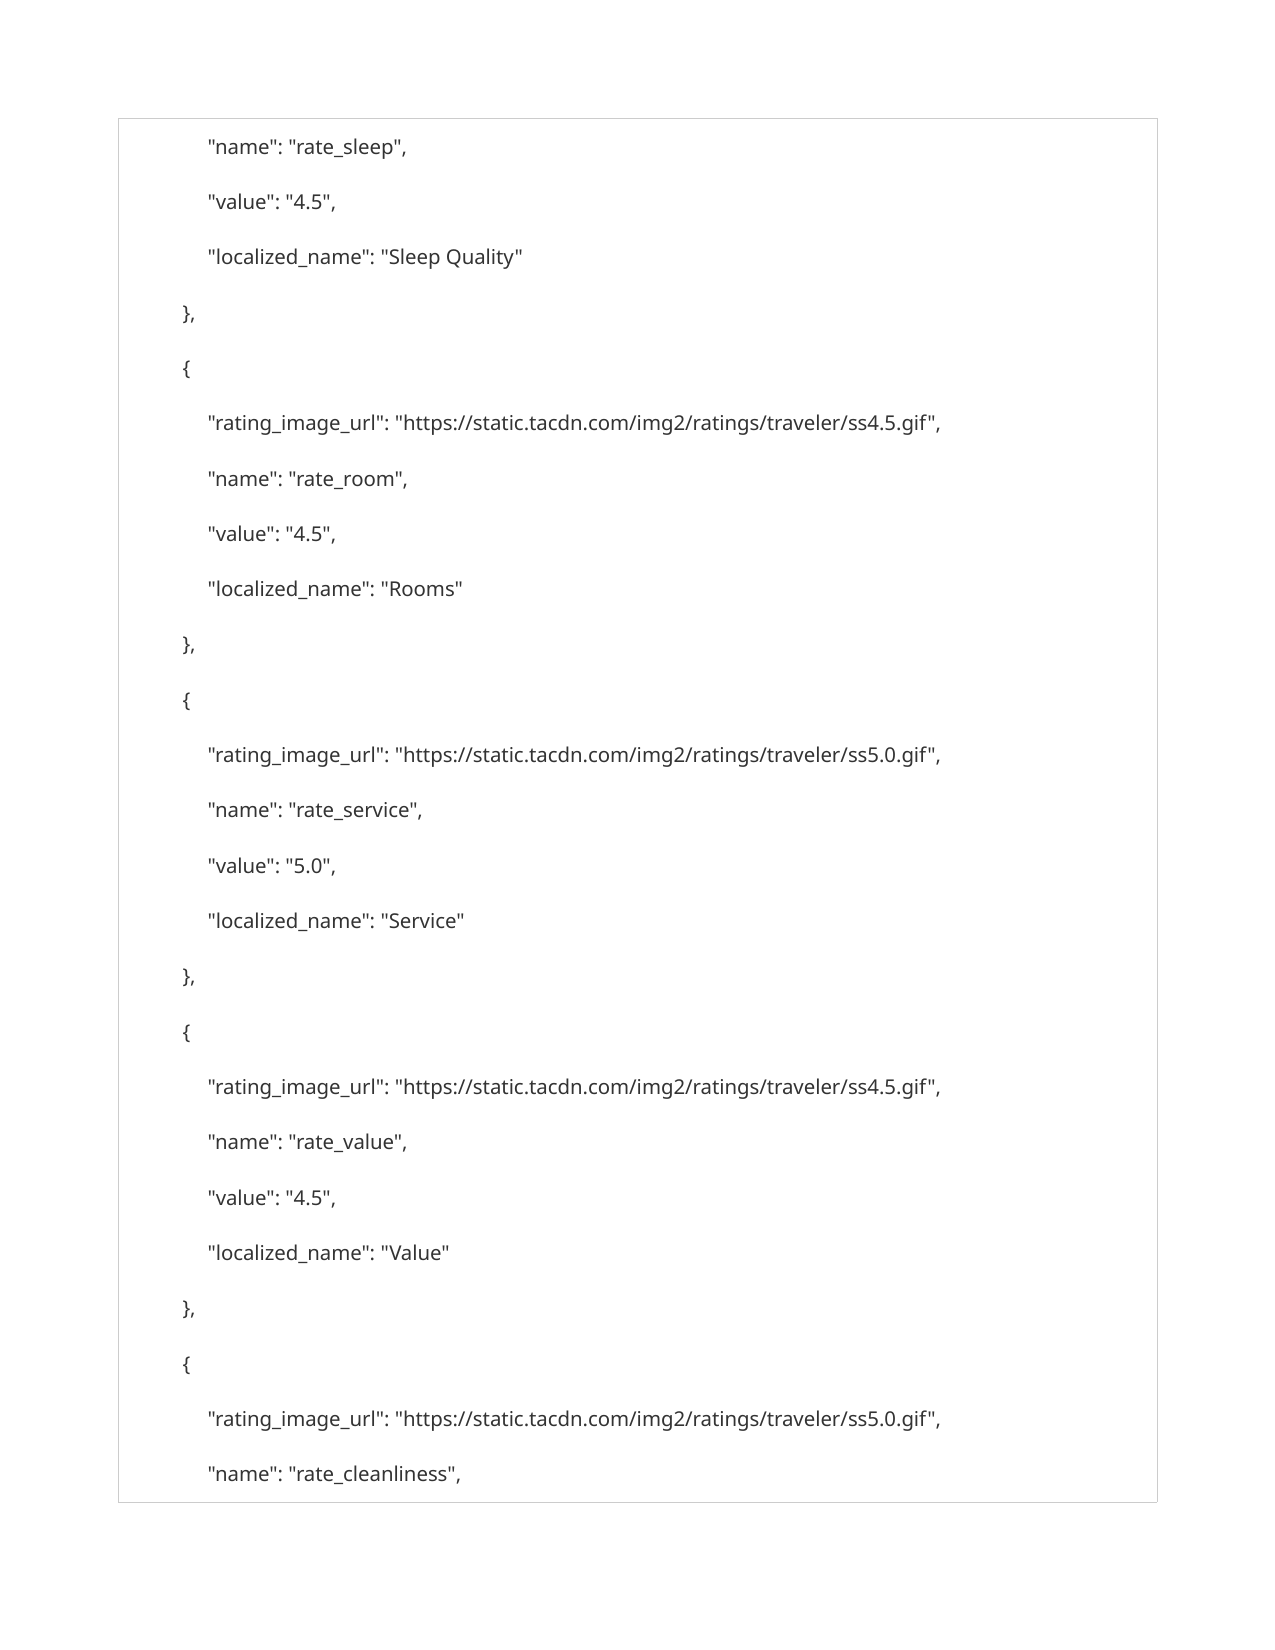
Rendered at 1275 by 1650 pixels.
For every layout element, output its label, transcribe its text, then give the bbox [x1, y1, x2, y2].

text "localized_name": "Sleep Quality" [119, 229, 1157, 271]
text "name": "rate_value", [119, 1114, 1157, 1156]
text "localized_name": "Rooms" [119, 561, 1157, 603]
text "rating_image_url": "https://static.tacdn.com/img2/ratings/traveler/ss4.5.gif", [119, 395, 1157, 437]
text { [119, 1335, 1157, 1377]
text }, [119, 616, 1157, 658]
text }, [119, 948, 1157, 990]
text "value": "4.5", [119, 505, 1157, 547]
text "name": "rate_room", [119, 450, 1157, 492]
text "localized_name": "Value" [119, 1224, 1157, 1267]
text "name": "rate_service", [119, 782, 1157, 824]
text "rating_image_url": "https://static.tacdn.com/img2/ratings/traveler/ss4.5.gif", [119, 1058, 1157, 1101]
text "value": "4.5", [119, 173, 1157, 216]
text "rating_image_url": "https://static.tacdn.com/img2/ratings/traveler/ss5.0.gif", [119, 727, 1157, 769]
text "localized_name": "Service" [119, 892, 1157, 935]
text }, [119, 284, 1157, 326]
text { [119, 1003, 1157, 1045]
text "value": "5.0", [119, 837, 1157, 879]
text "name": "rate_cleanliness", [119, 1446, 1157, 1502]
text "rating_image_url": "https://static.tacdn.com/img2/ratings/traveler/ss5.0.gif", [119, 1390, 1157, 1432]
text { [119, 339, 1157, 382]
text "name": "rate_sleep", [119, 119, 1157, 160]
text "value": "4.5", [119, 1169, 1157, 1211]
text { [119, 671, 1157, 713]
text }, [119, 1280, 1157, 1322]
